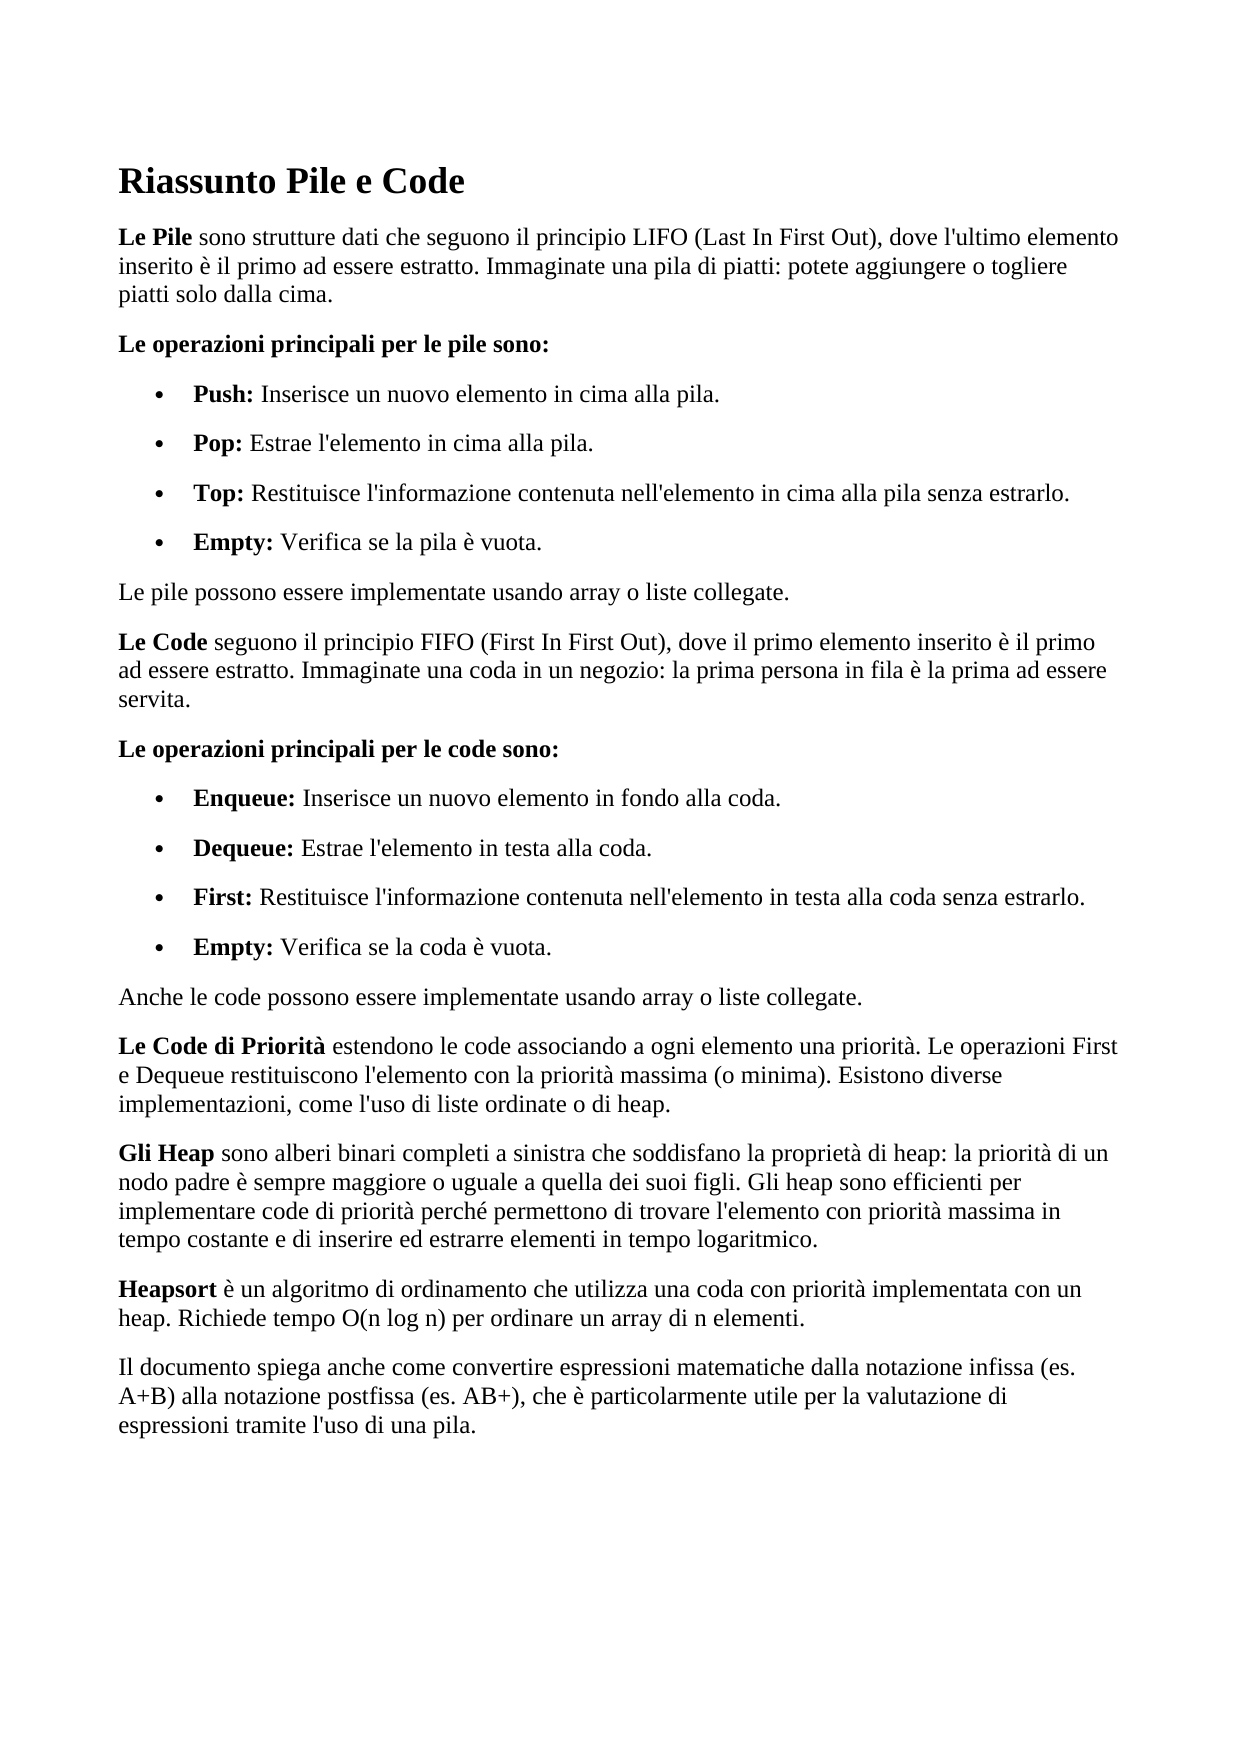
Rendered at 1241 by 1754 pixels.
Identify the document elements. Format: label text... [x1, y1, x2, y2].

text Le Pile sono strutture dati che seguono il principio LIFO (Last In First Out), dove l'ultimo elemento inserito è il primo ad essere estratto. Immaginate una pila di piatti: potete aggiungere o togliere piatti solo dalla cima. [118, 222, 1122, 308]
list First: Restituisce l'informazione contenuta nell'elemento in testa alla coda senza estrarlo. [156, 882, 1122, 911]
list Dequeue: Estrae l'elemento in testa alla coda. [156, 833, 1122, 862]
subtitle Riassunto Pile e Code [118, 158, 1122, 201]
text Heapsort è un algoritmo di ordinamento che utilizza una coda con priorità implementata con un heap. Richiede tempo O(n log n) per ordinare un array di n elementi. [118, 1274, 1122, 1332]
list Pop: Estrae l'elemento in cima alla pila. [156, 428, 1122, 457]
text Le operazioni principali per le pile sono: [118, 329, 1122, 358]
list Push: Inserisce un nuovo elemento in cima alla pila. [156, 379, 1122, 407]
list Top: Restituisce l'informazione contenuta nell'elemento in cima alla pila senza estrarlo. [156, 478, 1122, 507]
text Le operazioni principali per le code sono: [118, 734, 1122, 762]
text Le Code seguono il principio FIFO (First In First Out), dove il primo elemento inserito è il primo ad essere estratto. Immaginate una coda in un negozio: la prima persona in fila è la prima ad essere servita. [118, 627, 1122, 713]
text Le pile possono essere implementate usando array o liste collegate. [118, 577, 1122, 606]
list Empty: Verifica se la pila è vuota. [156, 527, 1122, 556]
list Empty: Verifica se la coda è vuota. [156, 932, 1122, 961]
text Gli Heap sono alberi binari completi a sinistra che soddisfano la proprietà di heap: la priorità di un nodo padre è sempre maggiore o uguale a quella dei suoi figli. Gli heap sono efficienti per implementare code di priorità perché permettono di trovare l'elemento con priorità massima in tempo costante e di inserire ed estrarre elementi in tempo logaritmico. [118, 1138, 1122, 1253]
text Anche le code possono essere implementate usando array o liste collegate. [118, 982, 1122, 1010]
text Le Code di Priorità estendono le code associando a ogni elemento una priorità. Le operazioni First e Dequeue restituiscono l'elemento con la priorità massima (o minima). Esistono diverse implementazioni, come l'uso di liste ordinate o di heap. [118, 1031, 1122, 1117]
text Il documento spiega anche come convertire espressioni matematiche dalla notazione infissa (es. A+B) alla notazione postfissa (es. AB+), che è particolarmente utile per la valutazione di espressioni tramite l'uso di una pila. [118, 1352, 1122, 1439]
list Enqueue: Inserisce un nuovo elemento in fondo alla coda. [156, 783, 1122, 812]
